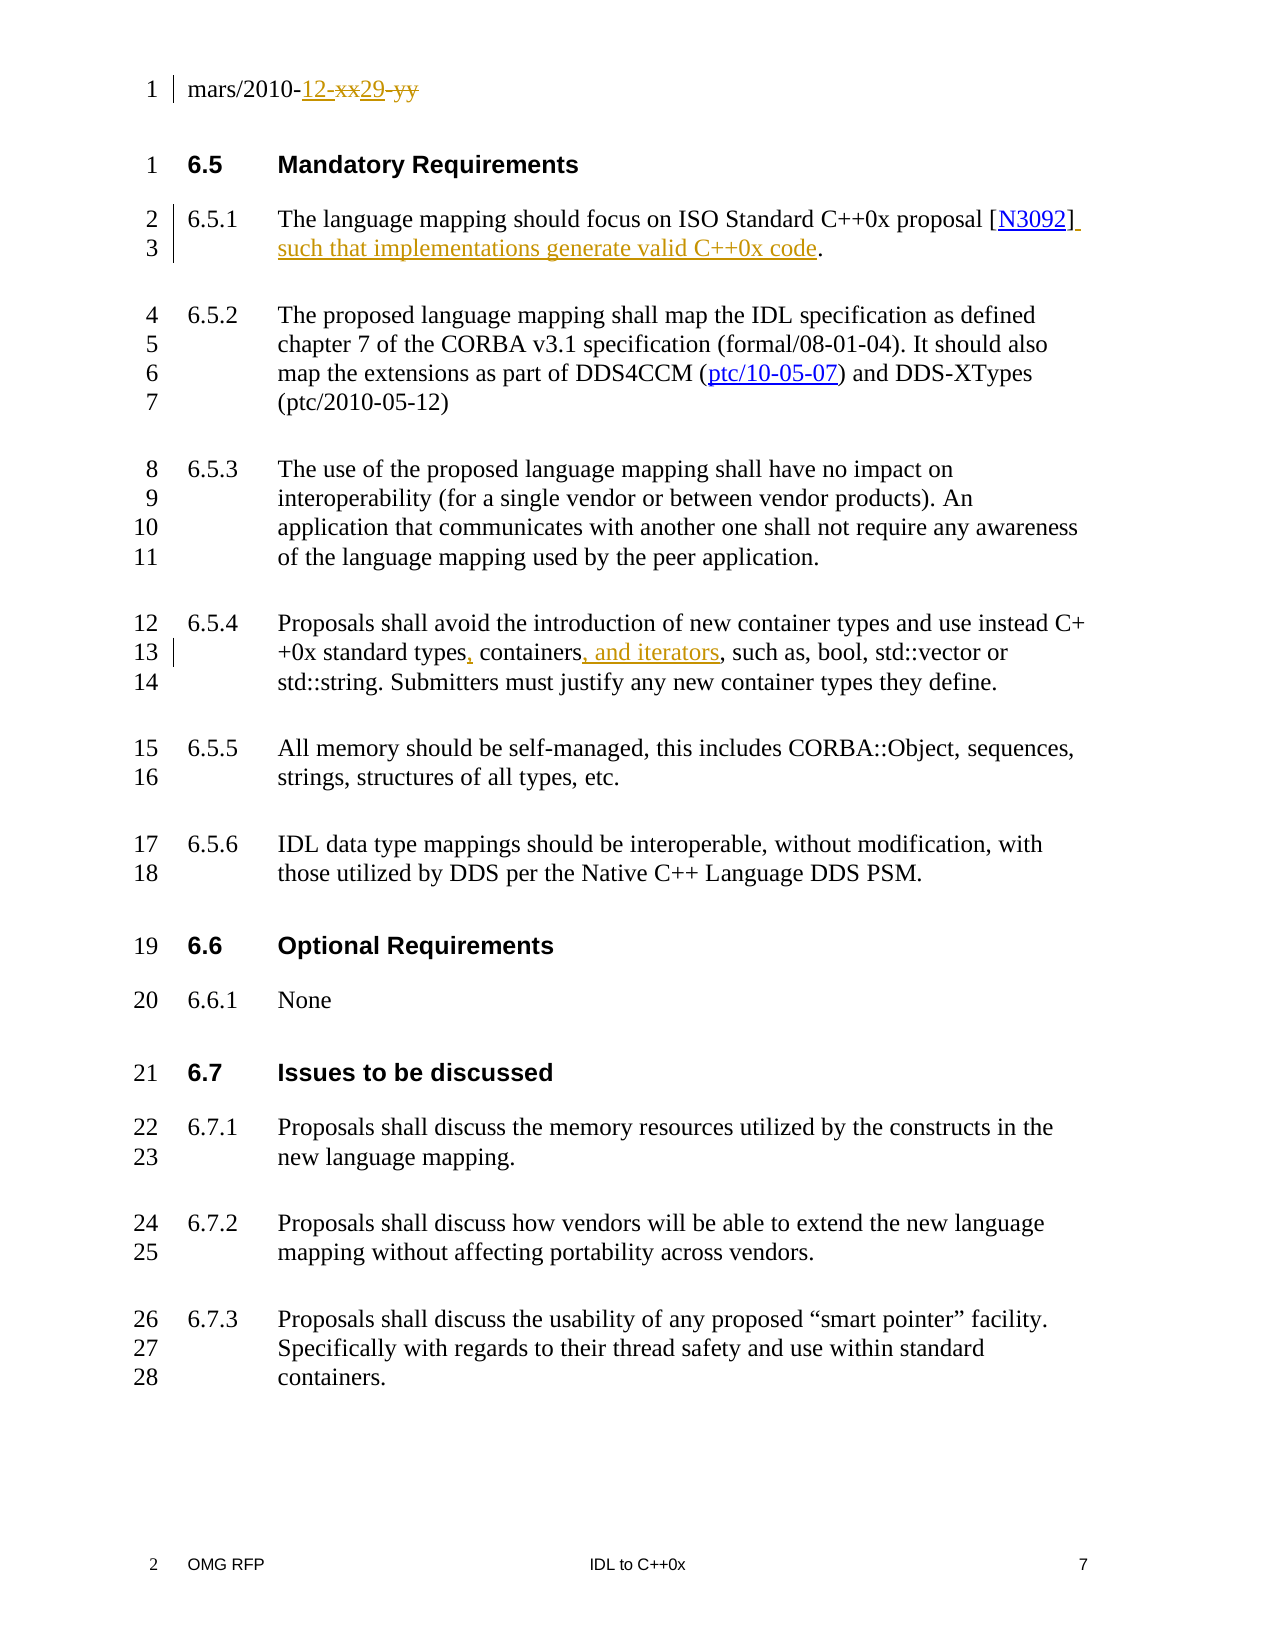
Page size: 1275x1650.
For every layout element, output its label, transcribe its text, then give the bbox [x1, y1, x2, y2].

subtitle IDL data type mappings should be interoperable, without modification, with those utilized by DDS per the Native C++ Language DDS PSM. [187, 829, 1087, 887]
subtitle All memory should be self-managed, this includes CORBA::Object, sequences, strings, structures of all types, etc. [187, 733, 1087, 792]
subtitle Proposals shall discuss the usability of any proposed “smart pointer” facility. Specifically with regards to their thread safety and use within standard containers. [187, 1304, 1087, 1392]
subtitle Proposals shall discuss the memory resources utilized by the constructs in the new language mapping. [187, 1112, 1087, 1171]
subtitle The proposed language mapping shall map the IDL specification as defined chapter 7 of the CORBA v3.1 specification (formal/08-01-04). It should also map the extensions as part of DDS4CCM (ptc/10-05-07) and DDS-XTypes (ptc/2010-05-12) [187, 300, 1087, 417]
subtitle None [187, 985, 1087, 1014]
subtitle The use of the proposed language mapping shall have no impact on interoperability (for a single vendor or between vendor products). An application that communicates with another one shall not require any awareness of the language mapping used by the peer application. [187, 454, 1087, 571]
subtitle Optional Requirements [187, 931, 1087, 960]
subtitle Proposals shall avoid the introduction of new container types and use instead C++0x standard types, containers, and iterators, such as, bool, std::vector or std::string. Submitters must justify any new container types they define. [187, 608, 1087, 696]
subtitle Proposals shall discuss how vendors will be able to extend the new language mapping without affecting portability across vendors. [187, 1208, 1087, 1267]
subtitle Mandatory Requirements [187, 150, 1087, 179]
subtitle Issues to be discussed [187, 1058, 1087, 1087]
subtitle The language mapping should focus on ISO Standard C++0x proposal [N3092] such that implementations generate valid C++0x code. [187, 204, 1087, 262]
